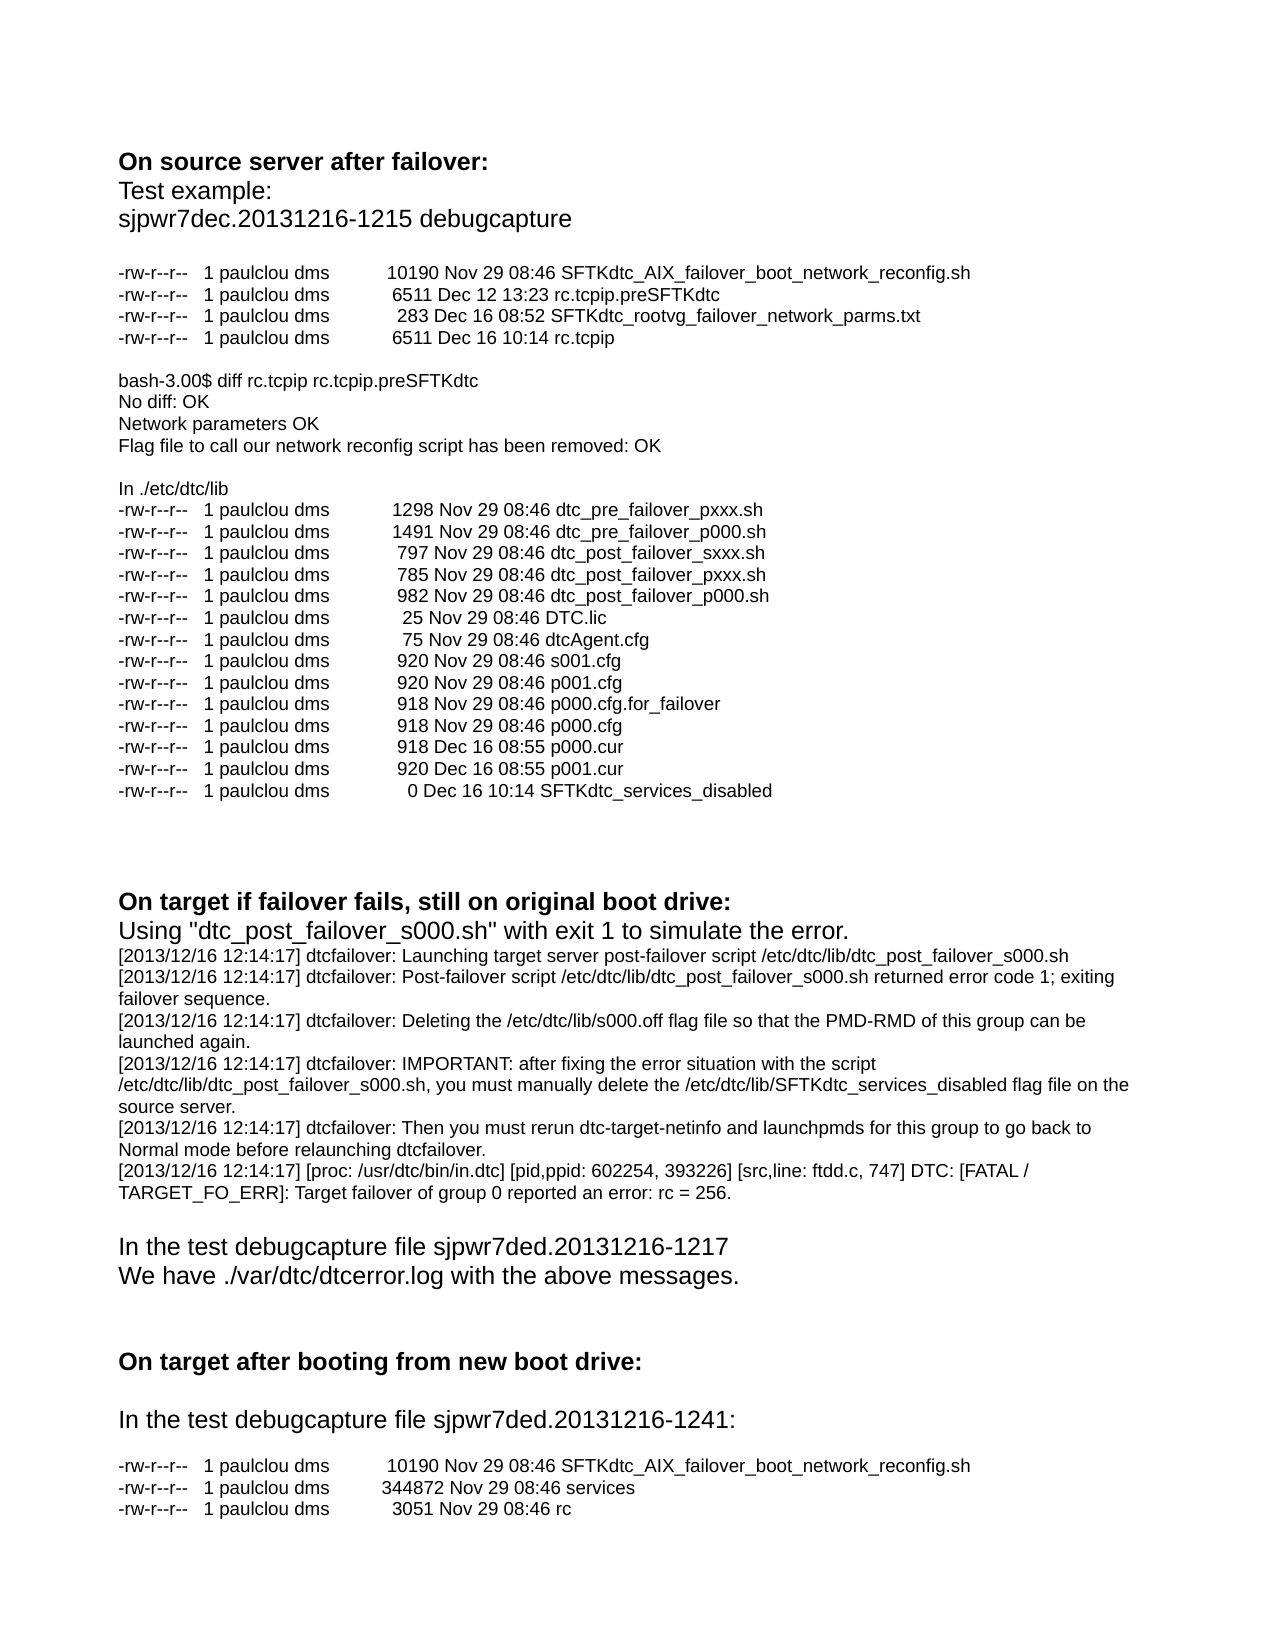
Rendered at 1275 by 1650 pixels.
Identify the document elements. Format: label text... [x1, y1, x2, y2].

text In the test debugcapture file sjpwr7ded.20131216-1217 [118, 1232, 1157, 1261]
text -rw-r--r-- 1 paulclou dms 25 Nov 29 08:46 DTC.lic [118, 607, 1157, 628]
text No diff: OK [118, 391, 1157, 413]
text -rw-r--r-- 1 paulclou dms 920 Dec 16 08:55 p001.cur [118, 758, 1157, 779]
text We have ./var/dtc/dtcerror.log with the above messages. [118, 1261, 1157, 1290]
text Flag file to call our network reconfig script has been removed: OK [118, 434, 1157, 456]
text On target after booting from new boot drive: [118, 1347, 1157, 1376]
text [2013/12/16 12:14:17] dtcfailover: Post-failover script /etc/dtc/lib/dtc_post_failover_s000.sh returned error code 1; exiting failover sequence. [118, 966, 1157, 1009]
text -rw-r--r-- 1 paulclou dms 920 Nov 29 08:46 s001.cfg [118, 650, 1157, 672]
text -rw-r--r-- 1 paulclou dms 785 Nov 29 08:46 dtc_post_failover_pxxx.sh [118, 564, 1157, 585]
text [2013/12/16 12:14:17] dtcfailover: Then you must rerun dtc-target-netinfo and launchpmds for this group to go back to Normal mode before relaunching dtcfailover. [118, 1117, 1157, 1160]
text -rw-r--r-- 1 paulclou dms 918 Nov 29 08:46 p000.cfg [118, 715, 1157, 736]
text In ./etc/dtc/lib [118, 477, 1157, 499]
text Using "dtc_post_failover_s000.sh" with exit 1 to simulate the error. [118, 916, 1157, 945]
text -rw-r--r-- 1 paulclou dms 797 Nov 29 08:46 dtc_post_failover_sxxx.sh [118, 542, 1157, 564]
text -rw-r--r-- 1 paulclou dms 918 Dec 16 08:55 p000.cur [118, 736, 1157, 758]
text -rw-r--r-- 1 paulclou dms 283 Dec 16 08:52 SFTKdtc_rootvg_failover_network_parms.txt [118, 305, 1157, 327]
text On target if failover fails, still on original boot drive: [118, 887, 1157, 916]
text -rw-r--r-- 1 paulclou dms 3051 Nov 29 08:46 rc [118, 1498, 1157, 1520]
text Test example: [118, 176, 1157, 204]
text [2013/12/16 12:14:17] dtcfailover: Launching target server post-failover script /etc/dtc/lib/dtc_post_failover_s000.sh [118, 945, 1157, 966]
text -rw-r--r-- 1 paulclou dms 6511 Dec 16 10:14 rc.tcpip [118, 327, 1157, 348]
text Network parameters OK [118, 413, 1157, 434]
text [2013/12/16 12:14:17] dtcfailover: IMPORTANT: after fixing the error situation with the script /etc/dtc/lib/dtc_post_failover_s000.sh, you must manually delete the /etc/dtc/lib/SFTKdtc_services_disabled flag file on the source server. [118, 1052, 1157, 1117]
text -rw-r--r-- 1 paulclou dms 1298 Nov 29 08:46 dtc_pre_failover_pxxx.sh [118, 499, 1157, 521]
text -rw-r--r-- 1 paulclou dms 0 Dec 16 10:14 SFTKdtc_services_disabled [118, 779, 1157, 801]
text On source server after failover: [118, 147, 1157, 176]
text bash-3.00$ diff rc.tcpip rc.tcpip.preSFTKdtc [118, 370, 1157, 391]
text [2013/12/16 12:14:17] [proc: /usr/dtc/bin/in.dtc] [pid,ppid: 602254, 393226] [src,line: ftdd.c, 747] DTC: [FATAL / TARGET_FO_ERR]: Target failover of group 0 reported an error: rc = 256. [118, 1160, 1157, 1203]
text -rw-r--r-- 1 paulclou dms 1491 Nov 29 08:46 dtc_pre_failover_p000.sh [118, 521, 1157, 542]
text In the test debugcapture file sjpwr7ded.20131216-1241: [118, 1405, 1157, 1433]
text -rw-r--r-- 1 paulclou dms 344872 Nov 29 08:46 services [118, 1477, 1157, 1498]
text -rw-r--r-- 1 paulclou dms 75 Nov 29 08:46 dtcAgent.cfg [118, 628, 1157, 650]
text -rw-r--r-- 1 paulclou dms 10190 Nov 29 08:46 SFTKdtc_AIX_failover_boot_network_reconfig.sh [118, 1455, 1157, 1477]
text -rw-r--r-- 1 paulclou dms 982 Nov 29 08:46 dtc_post_failover_p000.sh [118, 585, 1157, 607]
text -rw-r--r-- 1 paulclou dms 920 Nov 29 08:46 p001.cfg [118, 672, 1157, 693]
text -rw-r--r-- 1 paulclou dms 918 Nov 29 08:46 p000.cfg.for_failover [118, 693, 1157, 715]
text [2013/12/16 12:14:17] dtcfailover: Deleting the /etc/dtc/lib/s000.off flag file so that the PMD-RMD of this group can be launched again. [118, 1009, 1157, 1052]
text sjpwr7dec.20131216-1215 debugcapture [118, 204, 1157, 233]
text -rw-r--r-- 1 paulclou dms 6511 Dec 12 13:23 rc.tcpip.preSFTKdtc [118, 283, 1157, 305]
text -rw-r--r-- 1 paulclou dms 10190 Nov 29 08:46 SFTKdtc_AIX_failover_boot_network_reconfig.sh [118, 262, 1157, 283]
